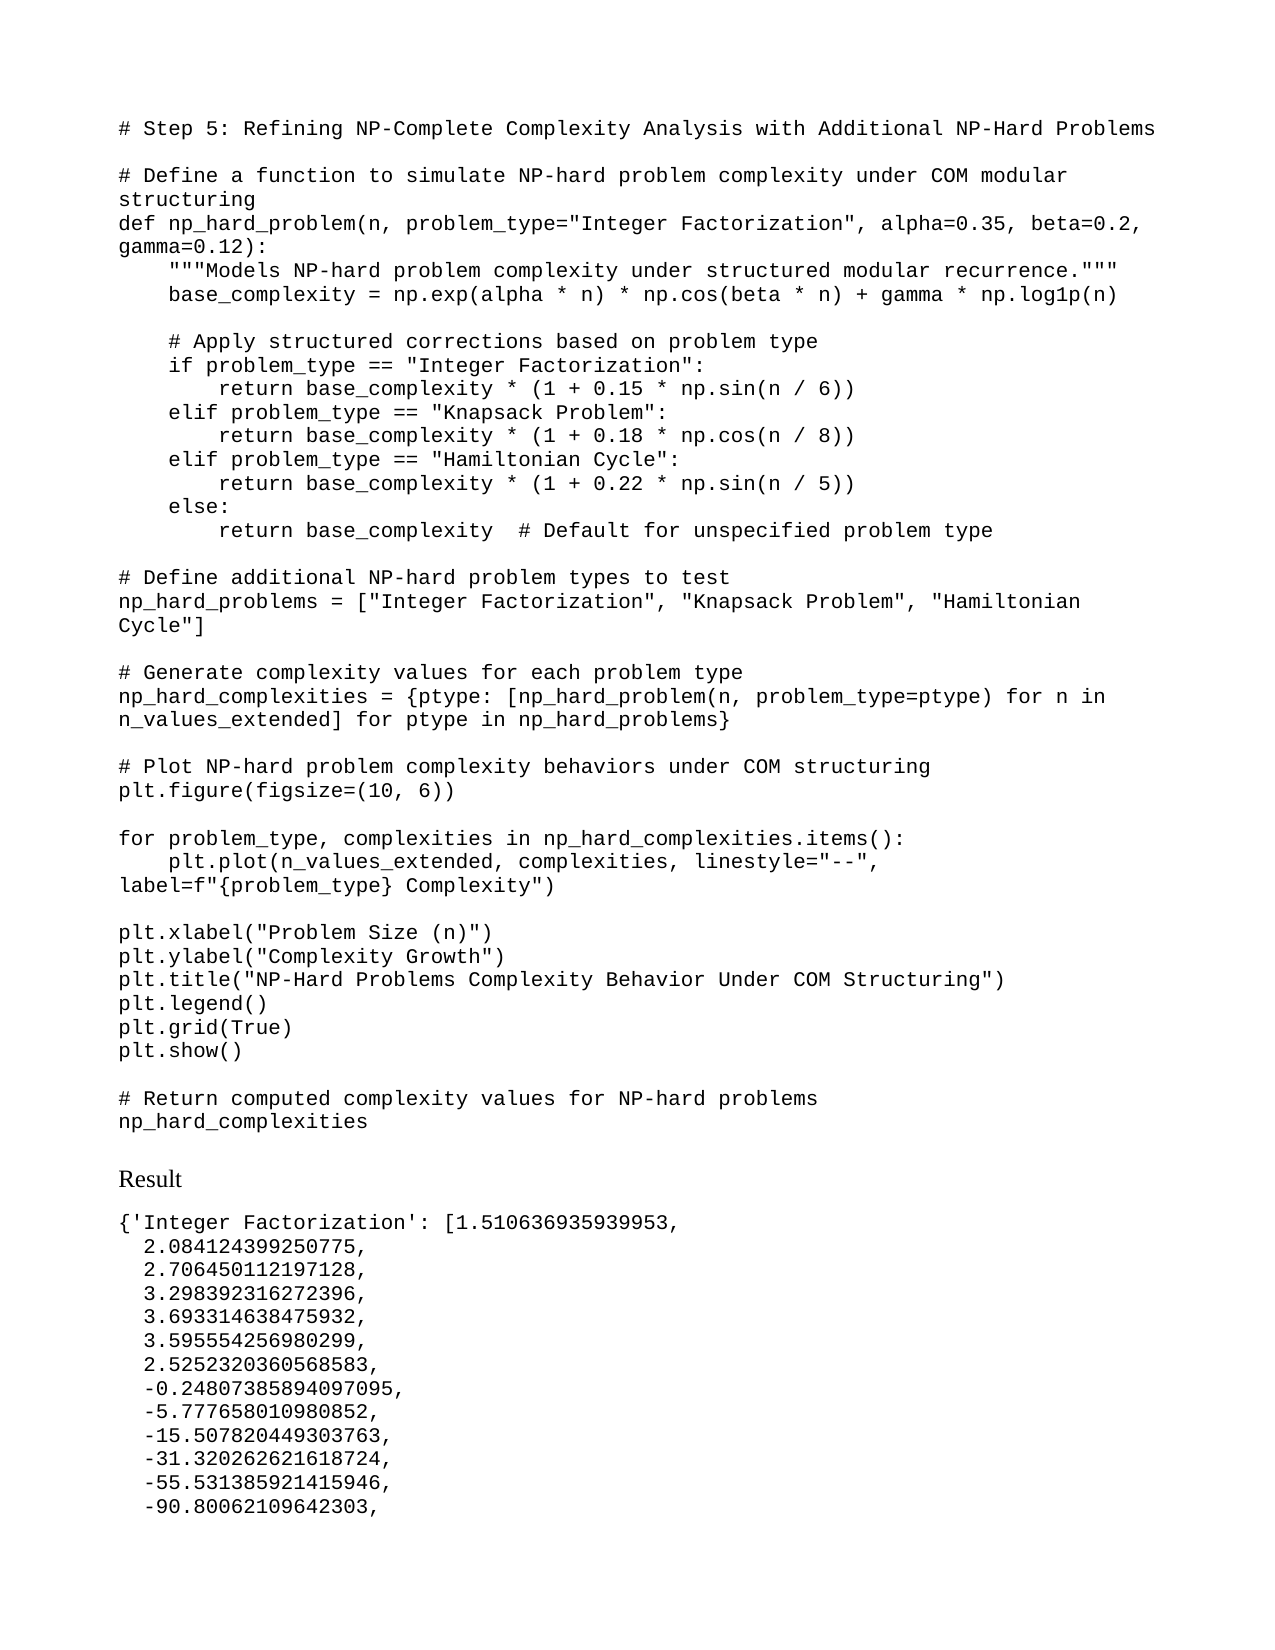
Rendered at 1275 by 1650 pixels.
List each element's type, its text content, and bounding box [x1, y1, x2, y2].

text # Plot NP-hard problem complexity behaviors under COM structuring [118, 757, 1157, 780]
text np_hard_complexities = {ptype: [np_hard_problem(n, problem_type=ptype) for n in n_values_extended] for ptype in np_hard_problems} [118, 686, 1157, 733]
text # Define a function to simulate NP-hard problem complexity under COM modular structuring [118, 165, 1157, 213]
text -31.320262621618724, [118, 1448, 1157, 1472]
text # Step 5: Refining NP-Complete Complexity Analysis with Additional NP-Hard Problems [118, 118, 1157, 142]
text plt.title("NP-Hard Problems Complexity Behavior Under COM Structuring") [118, 969, 1157, 993]
text return base_complexity * (1 + 0.15 * np.sin(n / 6)) [118, 378, 1157, 402]
text plt.ylabel("Complexity Growth") [118, 946, 1157, 969]
text elif problem_type == "Hamiltonian Cycle": [118, 449, 1157, 473]
text """Models NP-hard problem complexity under structured modular recurrence.""" [118, 260, 1157, 284]
text -5.777658010980852, [118, 1401, 1157, 1425]
text def np_hard_problem(n, problem_type="Integer Factorization", alpha=0.35, beta=0.2, gamma=0.12): [118, 213, 1157, 260]
text 2.5252320360568583, [118, 1354, 1157, 1377]
text plt.xlabel("Problem Size (n)") [118, 922, 1157, 946]
text plt.show() [118, 1040, 1157, 1064]
text np_hard_complexities [118, 1111, 1157, 1135]
text 3.595554256980299, [118, 1330, 1157, 1354]
text base_complexity = np.exp(alpha * n) * np.cos(beta * n) + gamma * np.log1p(n) [118, 284, 1157, 307]
text return base_complexity * (1 + 0.18 * np.cos(n / 8)) [118, 426, 1157, 449]
text if problem_type == "Integer Factorization": [118, 354, 1157, 378]
text {'Integer Factorization': [1.510636935939953, [118, 1212, 1157, 1236]
text return base_complexity * (1 + 0.22 * np.sin(n / 5)) [118, 473, 1157, 496]
text # Generate complexity values for each problem type [118, 662, 1157, 686]
text plt.legend() [118, 993, 1157, 1017]
text 2.084124399250775, [118, 1236, 1157, 1259]
text for problem_type, complexities in np_hard_complexities.items(): [118, 827, 1157, 851]
text plt.figure(figsize=(10, 6)) [118, 780, 1157, 804]
text -55.531385921415946, [118, 1472, 1157, 1496]
text -90.80062109642303, [118, 1496, 1157, 1519]
text elif problem_type == "Knapsack Problem": [118, 402, 1157, 426]
text plt.grid(True) [118, 1017, 1157, 1040]
text 3.693314638475932, [118, 1307, 1157, 1330]
text return base_complexity # Default for unspecified problem type [118, 520, 1157, 544]
text Result [118, 1164, 1157, 1193]
text plt.plot(n_values_extended, complexities, linestyle="--", label=f"{problem_type} Complexity") [118, 851, 1157, 898]
text 3.298392316272396, [118, 1283, 1157, 1307]
text -15.507820449303763, [118, 1425, 1157, 1448]
text else: [118, 496, 1157, 520]
text # Define additional NP-hard problem types to test [118, 567, 1157, 591]
text np_hard_problems = ["Integer Factorization", "Knapsack Problem", "Hamiltonian Cycle"] [118, 591, 1157, 638]
text 2.706450112197128, [118, 1259, 1157, 1283]
text # Apply structured corrections based on problem type [118, 331, 1157, 354]
text # Return computed complexity values for NP-hard problems [118, 1088, 1157, 1111]
text -0.24807385894097095, [118, 1377, 1157, 1401]
